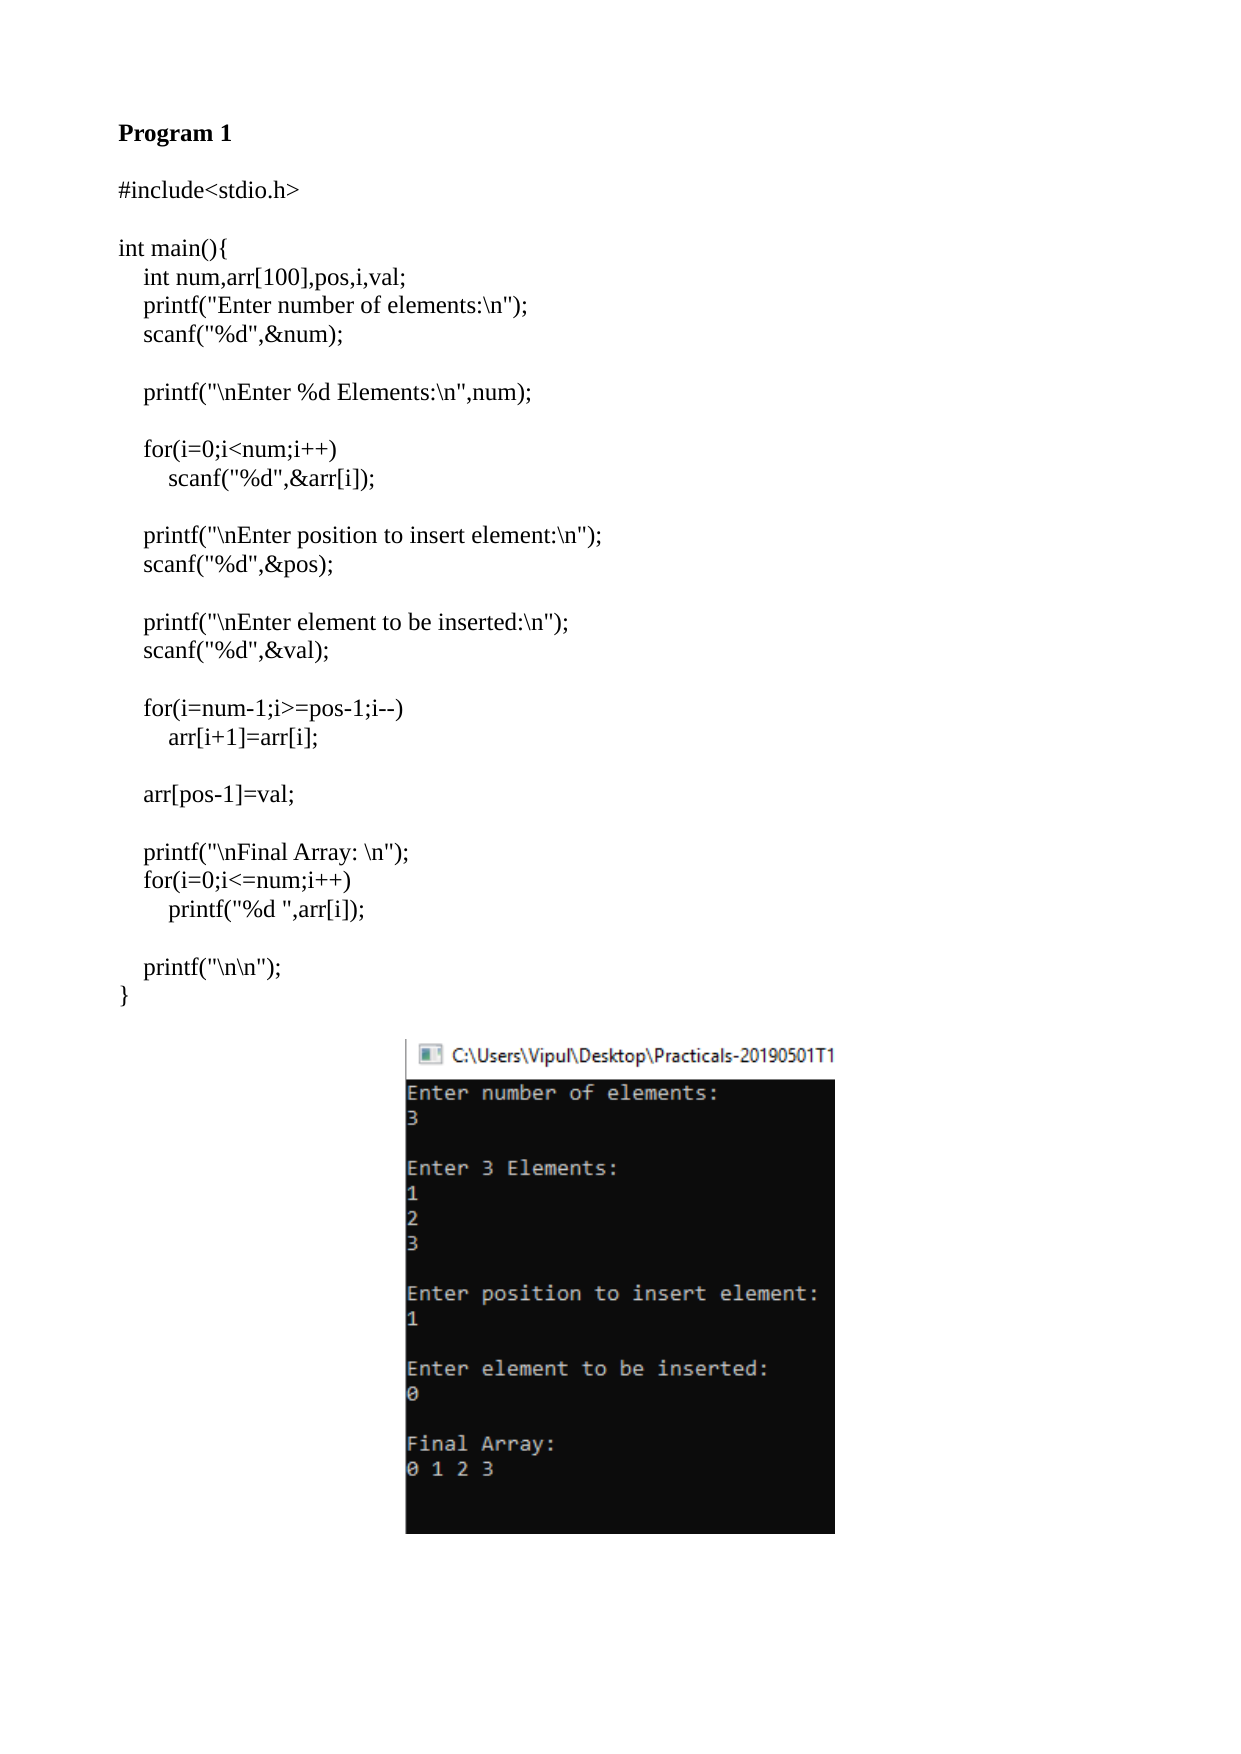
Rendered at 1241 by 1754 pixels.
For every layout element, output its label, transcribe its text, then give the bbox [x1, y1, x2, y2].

text } [118, 981, 1122, 1009]
text arr[i+1]=arr[i]; [118, 722, 1122, 751]
text printf("\nFinal Array: \n"); [118, 837, 1122, 866]
text scanf("%d",&val); [118, 636, 1122, 664]
picture [405, 1039, 835, 1534]
text for(i=0;i<=num;i++) [118, 866, 1122, 894]
text Program 1 [118, 118, 1122, 147]
text printf("\n\n"); [118, 952, 1122, 981]
text int main(){ [118, 233, 1122, 262]
text #include<stdio.h> [118, 176, 1122, 204]
text printf("Enter number of elements:\n"); [118, 291, 1122, 319]
text printf("%d ",arr[i]); [118, 894, 1122, 923]
text printf("\nEnter %d Elements:\n",num); [118, 377, 1122, 406]
text for(i=num-1;i>=pos-1;i--) [118, 693, 1122, 722]
text for(i=0;i<num;i++) [118, 434, 1122, 463]
text scanf("%d",&num); [118, 319, 1122, 348]
text scanf("%d",&pos); [118, 549, 1122, 578]
text printf("\nEnter element to be inserted:\n"); [118, 607, 1122, 636]
text arr[pos-1]=val; [118, 779, 1122, 808]
text printf("\nEnter position to insert element:\n"); [118, 521, 1122, 549]
text scanf("%d",&arr[i]); [118, 463, 1122, 492]
text int num,arr[100],pos,i,val; [118, 262, 1122, 291]
